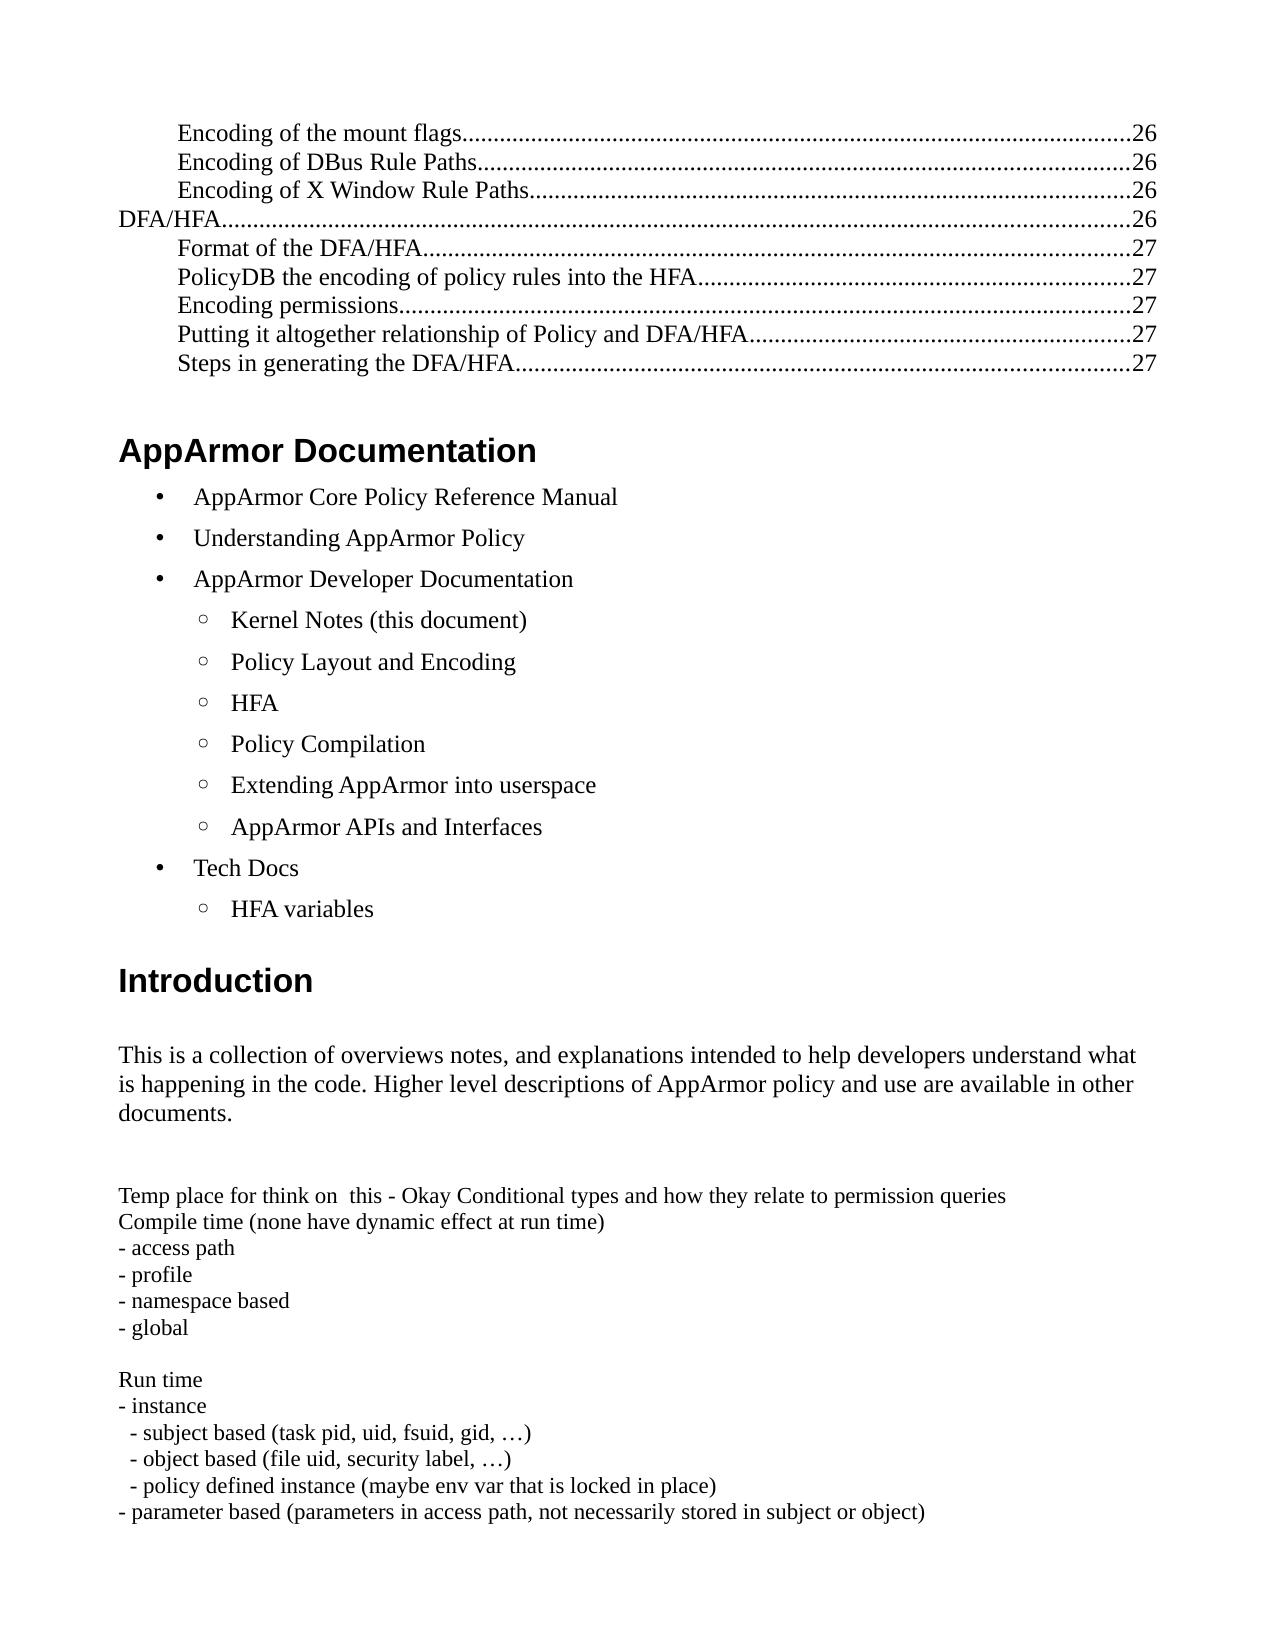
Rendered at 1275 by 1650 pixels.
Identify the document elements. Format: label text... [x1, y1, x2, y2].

text DFA/HFA 26 [118, 204, 1157, 233]
list Kernel Notes (this document) [193, 606, 1157, 634]
text - object based (file uid, security label, …) [118, 1445, 1157, 1472]
list HFA [193, 688, 1157, 717]
list AppArmor Core Policy Reference Manual [156, 482, 1157, 511]
text - instance [118, 1393, 1157, 1419]
list Extending AppArmor into userspace [193, 771, 1157, 799]
list Understanding AppArmor Policy [156, 523, 1157, 552]
text Encoding permissions 27 [177, 291, 1157, 319]
text Temp place for think on this - Okay Conditional types and how they relate to permission queries [118, 1182, 1157, 1208]
text - access path [118, 1234, 1157, 1261]
text Steps in generating the DFA/HFA 27 [177, 348, 1157, 377]
text Putting it altogether relationship of Policy and DFA/HFA 27 [177, 319, 1157, 348]
text - global [118, 1313, 1157, 1340]
subtitle AppArmor Documentation [118, 431, 1157, 469]
text - namespace based [118, 1287, 1157, 1313]
text PolicyDB the encoding of policy rules into the HFA 27 [177, 262, 1157, 291]
text - subject based (task pid, uid, fsuid, gid, …) [118, 1419, 1157, 1445]
text Format of the DFA/HFA 27 [177, 233, 1157, 262]
subtitle Introduction [118, 961, 1157, 999]
text Run time [118, 1366, 1157, 1393]
list AppArmor Developer Documentation [156, 564, 1157, 593]
list HFA variables [193, 894, 1157, 923]
text Encoding of DBus Rule Paths 26 [177, 147, 1157, 176]
list AppArmor APIs and Interfaces [193, 812, 1157, 841]
text Encoding of the mount flags 26 [177, 118, 1157, 147]
list Policy Compilation [193, 729, 1157, 758]
list Policy Layout and Encoding [193, 647, 1157, 676]
text - policy defined instance (maybe env var that is locked in place) [118, 1472, 1157, 1498]
text - parameter based (parameters in access path, not necessarily stored in subject or object) [118, 1498, 1157, 1524]
list Tech Docs [156, 853, 1157, 882]
text This is a collection of overviews notes, and explanations intended to help developers understand what is happening in the code. Higher level descriptions of AppArmor policy and use are available in other documents. [118, 1040, 1157, 1127]
text Compile time (none have dynamic effect at run time) [118, 1208, 1157, 1234]
text Encoding of X Window Rule Paths 26 [177, 176, 1157, 204]
text - profile [118, 1261, 1157, 1287]
